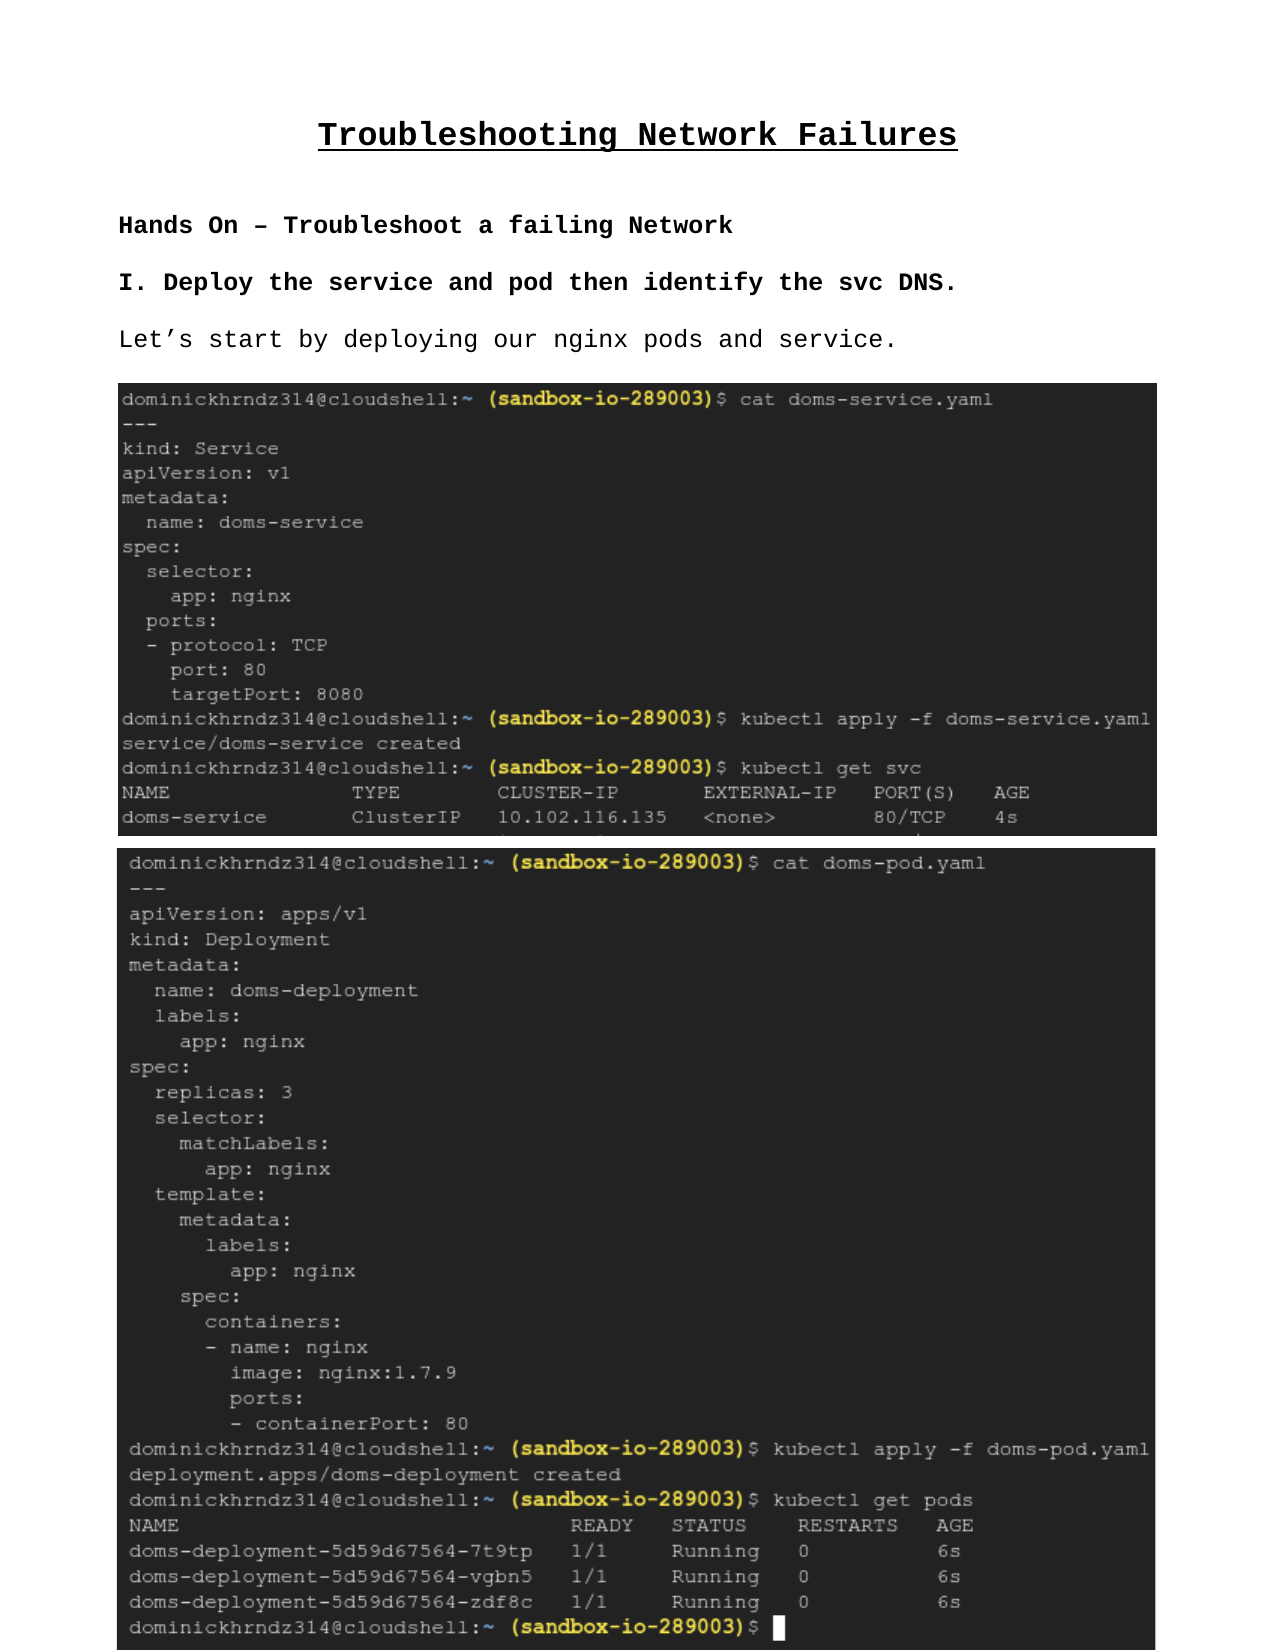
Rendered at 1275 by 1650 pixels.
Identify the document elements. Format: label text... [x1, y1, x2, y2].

text Hands On – Troubleshoot a failing Network [118, 213, 1157, 241]
picture [116, 848, 1156, 1650]
text I. Deploy the service and pod then identify the svc DNS. Let’s start by deploying our nginx pods and service. [118, 270, 1157, 355]
text Troubleshooting Network Failures [118, 118, 1157, 156]
picture [118, 383, 1157, 836]
